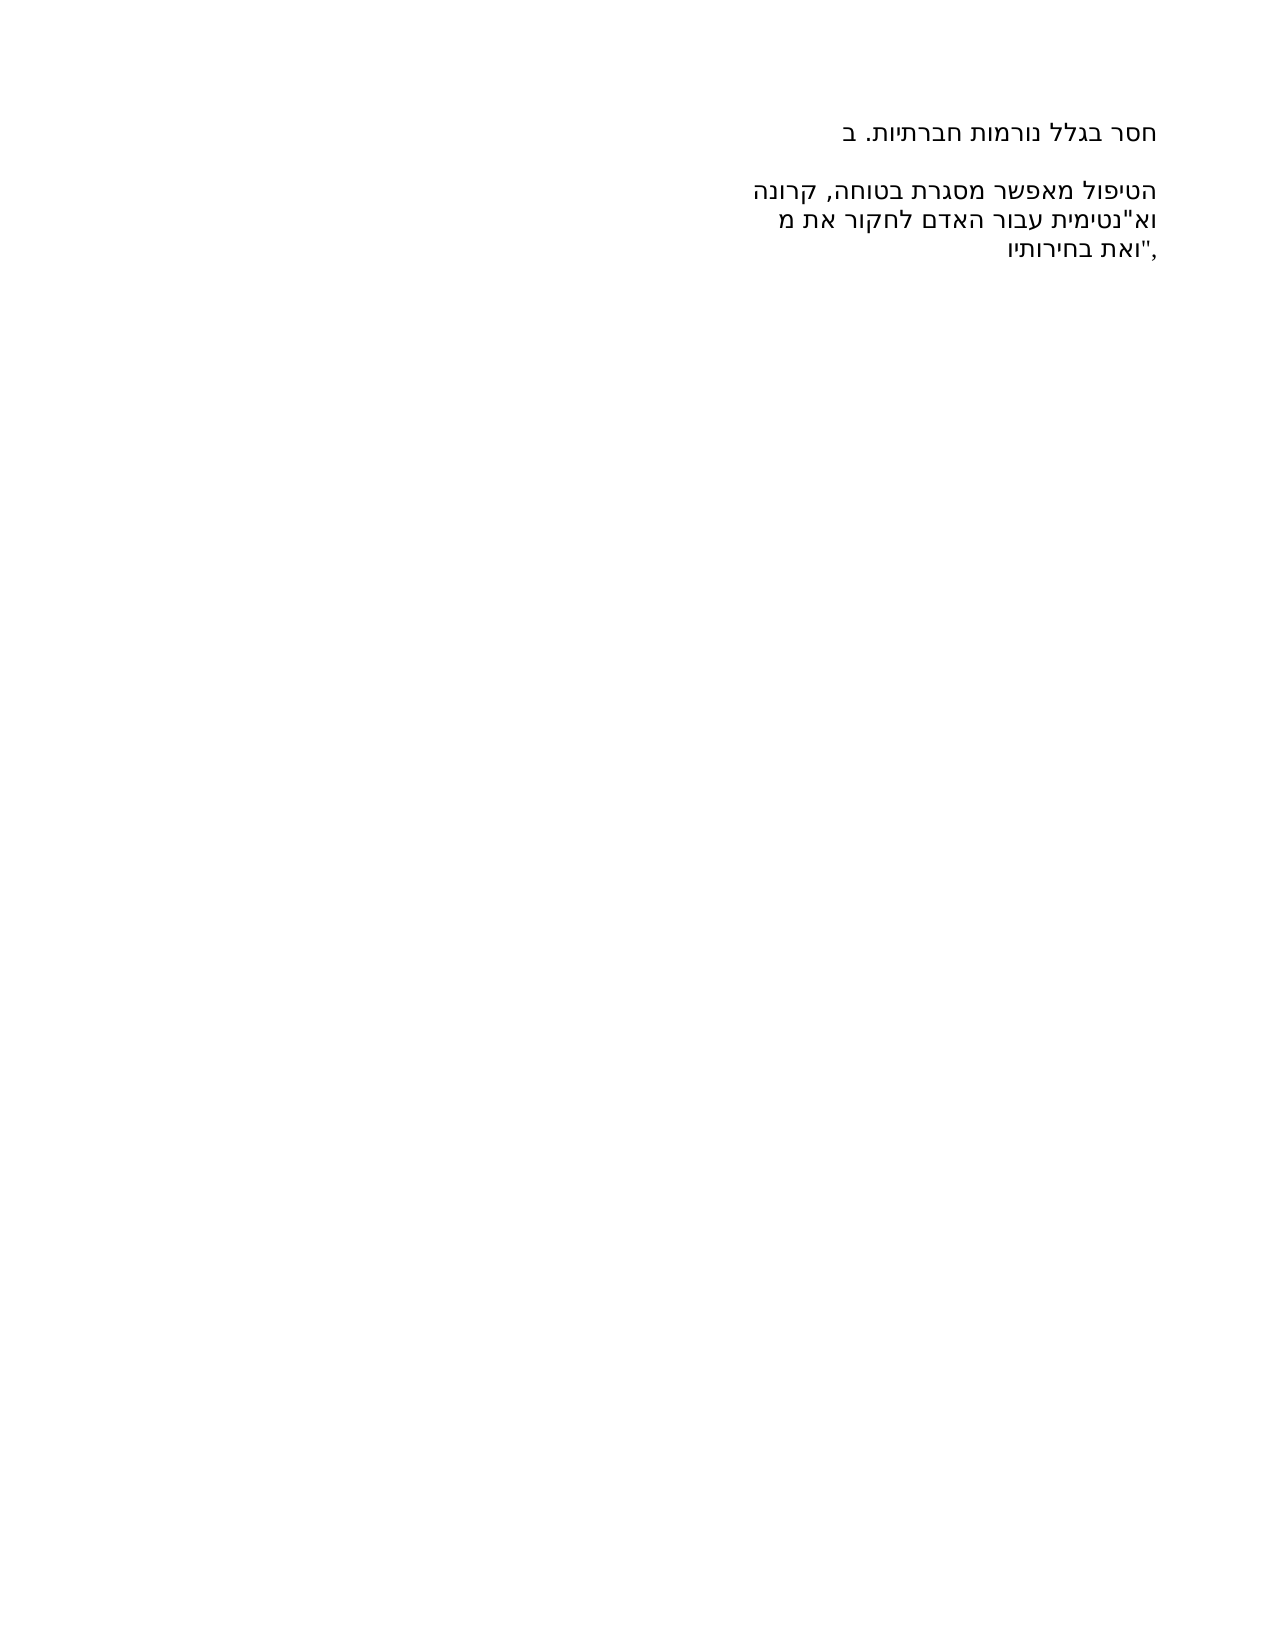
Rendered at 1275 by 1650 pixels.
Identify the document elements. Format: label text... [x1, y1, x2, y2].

text ואת בחירותיו", [118, 234, 1157, 264]
text הטיפול מאפשר מסגרת בטוחה, קרונה [118, 176, 1157, 205]
text חסר בגלל נורמות חברתיות. ב [118, 118, 1157, 147]
text וא"נטימית עבור האדם לחקור את מ [118, 205, 1157, 234]
